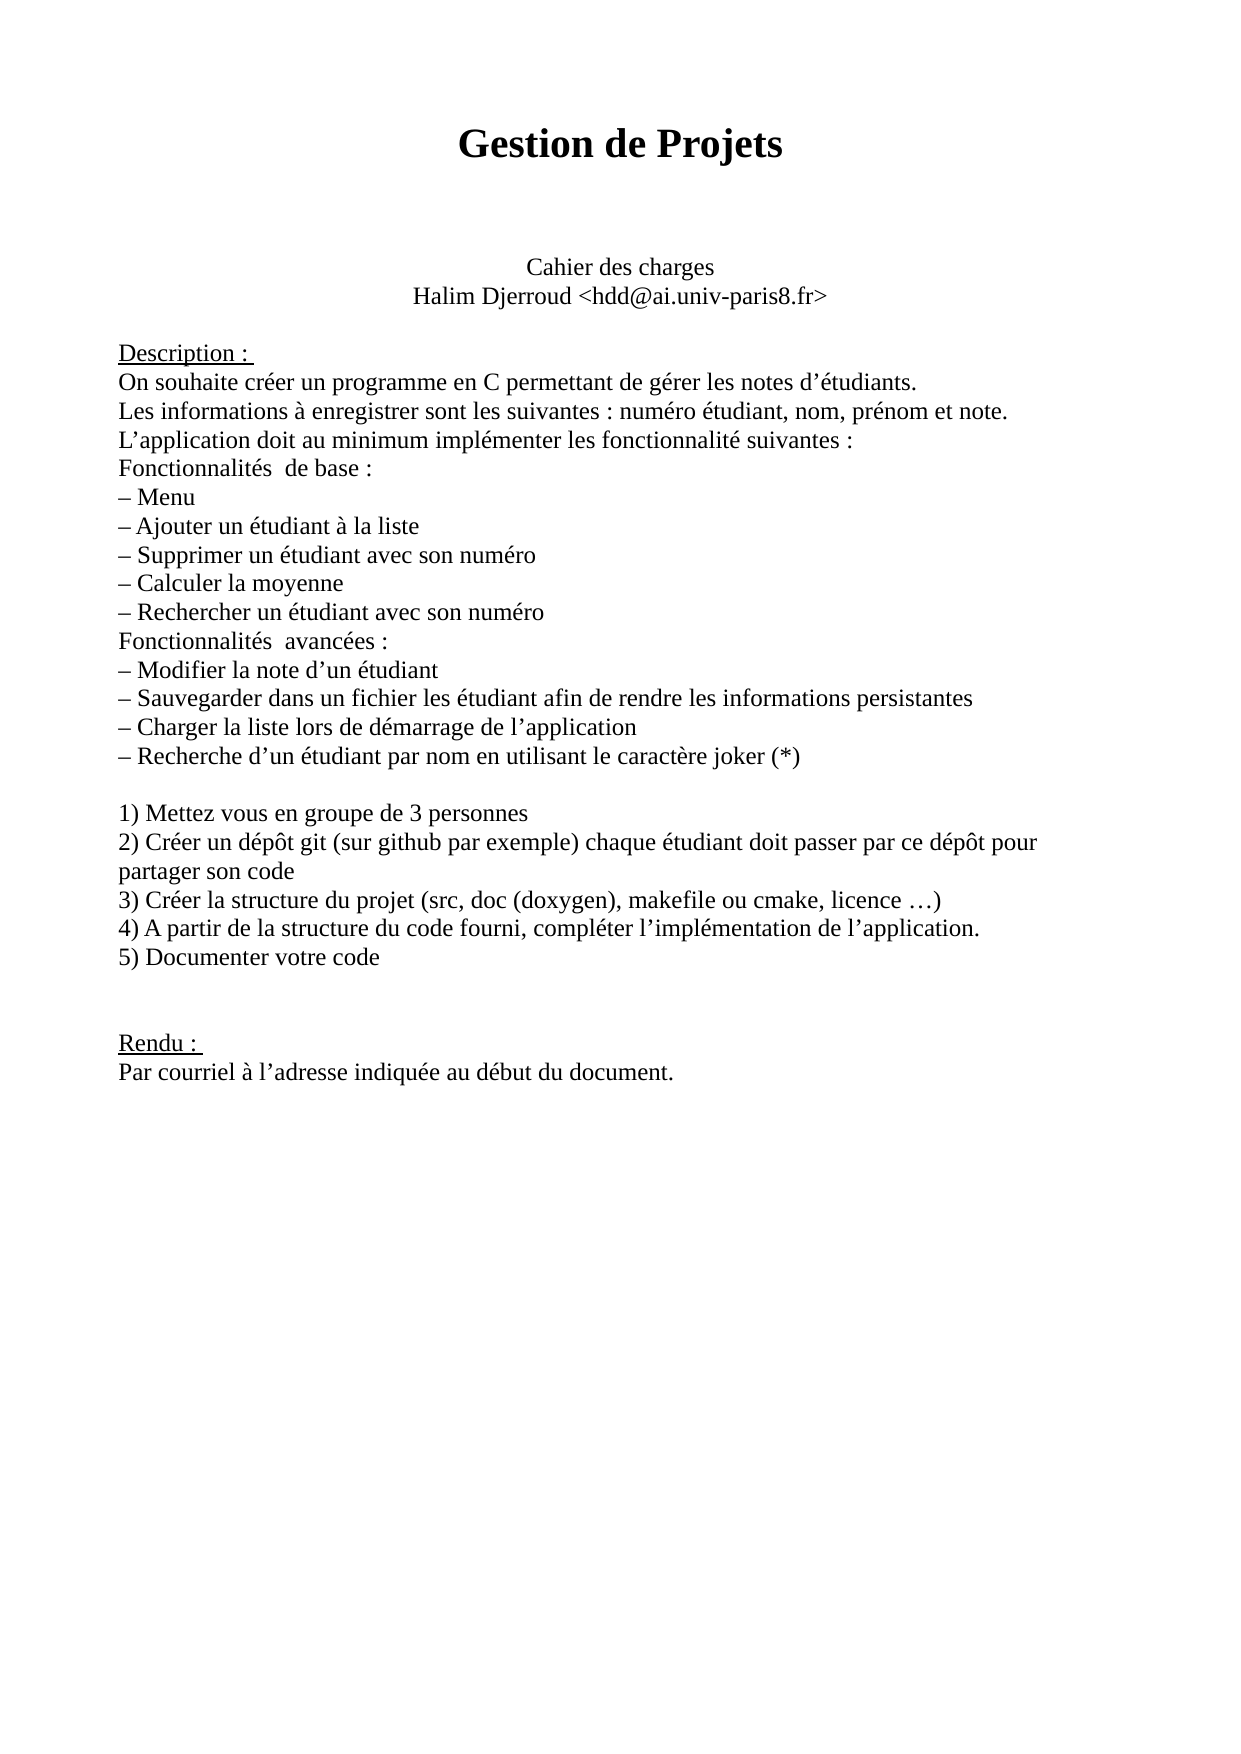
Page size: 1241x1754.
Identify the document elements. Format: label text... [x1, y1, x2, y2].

text – Menu [118, 482, 1122, 511]
text 3) Créer la structure du projet (src, doc (doxygen), makefile ou cmake, licence …) [118, 885, 1122, 913]
text – Sauvegarder dans un fichier les étudiant afin de rendre les informations persistantes [118, 683, 1122, 712]
text – Recherche d’un étudiant par nom en utilisant le caractère joker (*) [118, 741, 1122, 770]
text Description : [118, 338, 1122, 367]
text Gestion de Projets [118, 118, 1122, 166]
text Rendu : [118, 1028, 1122, 1057]
text – Rechercher un étudiant avec son numéro [118, 597, 1122, 626]
text L’application doit au minimum implémenter les fonctionnalité suivantes : [118, 425, 1122, 453]
text Fonctionnalités de base : [118, 453, 1122, 482]
text 4) A partir de la structure du code fourni, compléter l’implémentation de l’application. [118, 913, 1122, 942]
text – Modifier la note d’un étudiant [118, 655, 1122, 683]
text – Ajouter un étudiant à la liste [118, 511, 1122, 540]
text Les informations à enregistrer sont les suivantes : numéro étudiant, nom, prénom et note. [118, 396, 1122, 425]
text 1) Mettez vous en groupe de 3 personnes [118, 798, 1122, 827]
text 5) Documenter votre code [118, 942, 1122, 971]
text Halim Djerroud <hdd@ai.univ-paris8.fr> [118, 281, 1122, 310]
text On souhaite créer un programme en C permettant de gérer les notes d’étudiants. [118, 367, 1122, 396]
text – Supprimer un étudiant avec son numéro [118, 540, 1122, 568]
text Par courriel à l’adresse indiquée au début du document. [118, 1057, 1122, 1086]
text 2) Créer un dépôt git (sur github par exemple) chaque étudiant doit passer par ce dépôt pour partager son code [118, 827, 1122, 885]
text Cahier des charges [118, 252, 1122, 281]
text – Charger la liste lors de démarrage de l’application [118, 712, 1122, 741]
text Fonctionnalités avancées : [118, 626, 1122, 655]
text – Calculer la moyenne [118, 568, 1122, 597]
